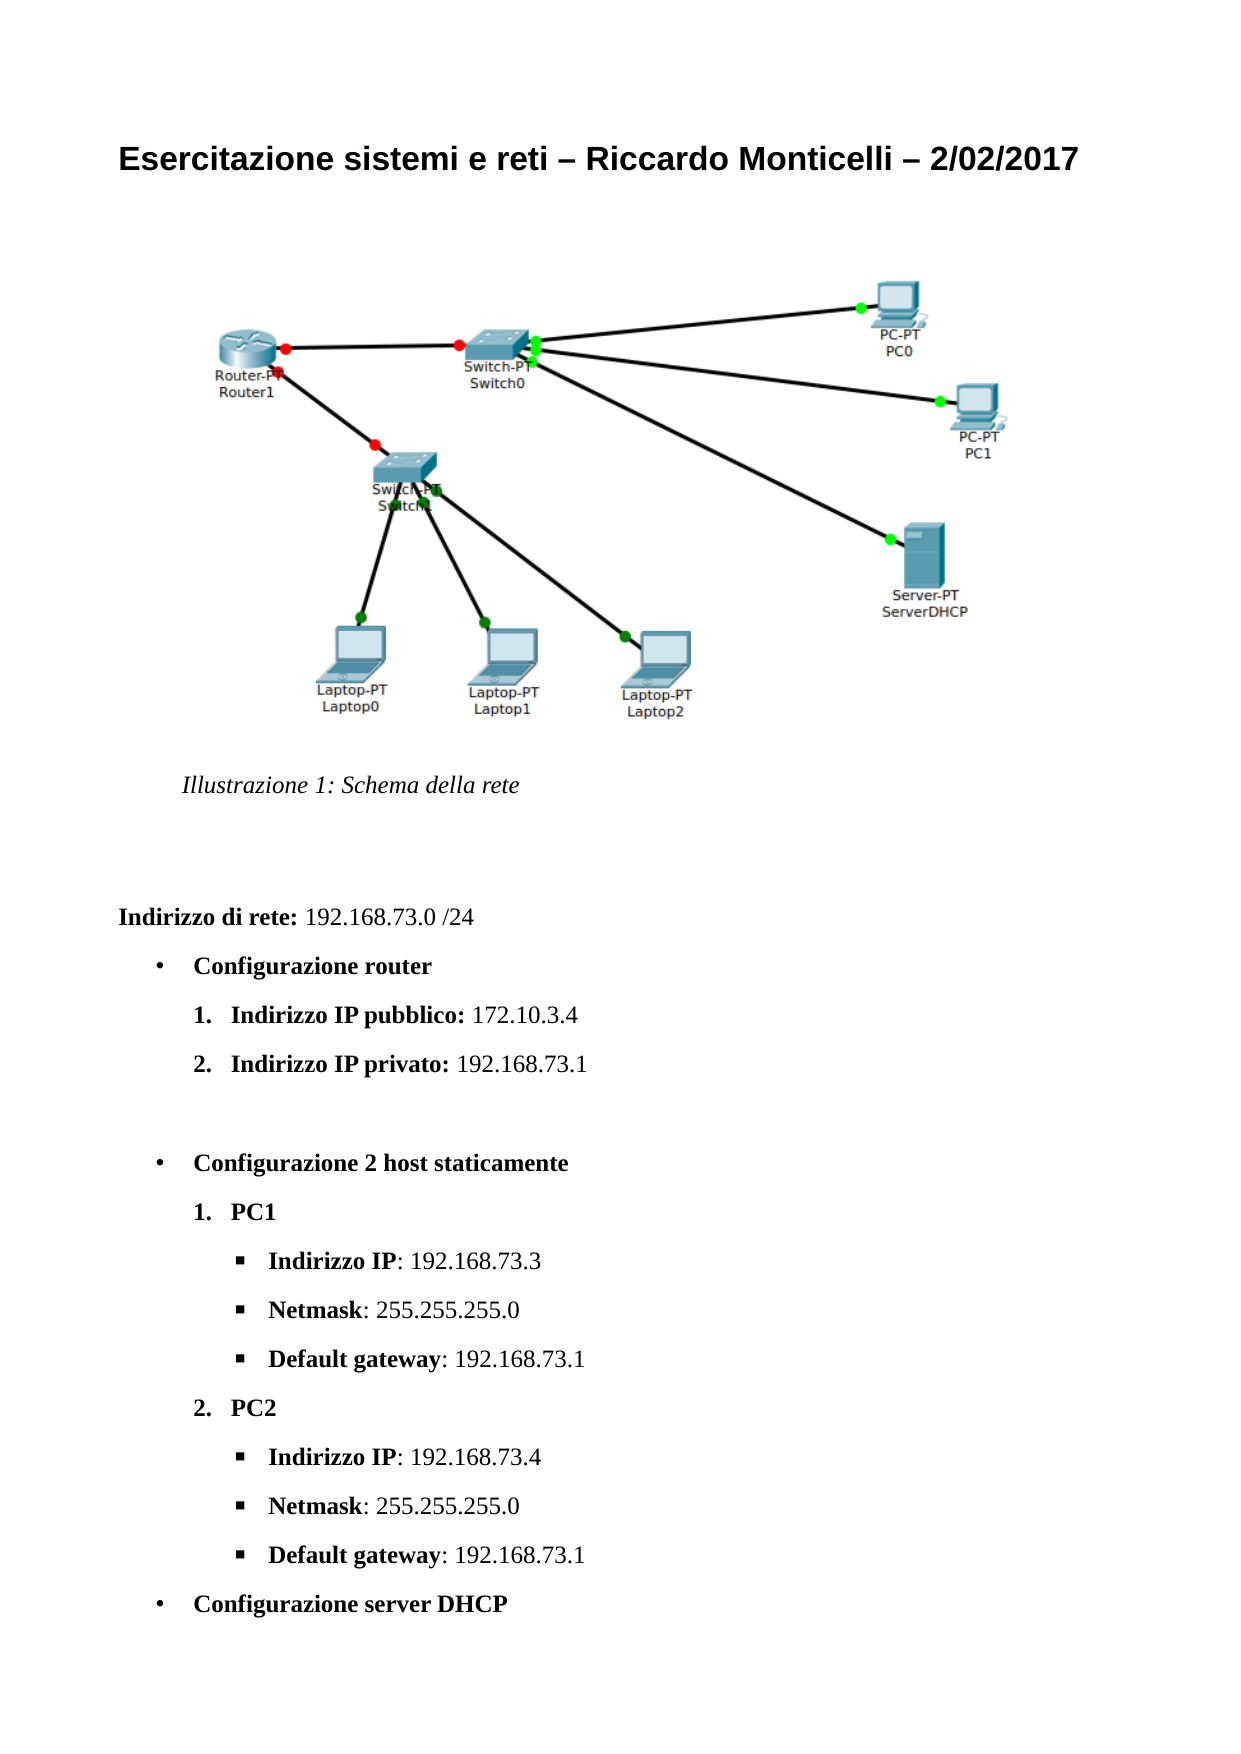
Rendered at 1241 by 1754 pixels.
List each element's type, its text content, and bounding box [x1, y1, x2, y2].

list Indirizzo IP: 192.168.73.3 [231, 1246, 1122, 1274]
list PC1 [193, 1197, 1122, 1225]
text Indirizzo di rete: 192.168.73.0 /24 [118, 902, 1122, 931]
list Indirizzo IP pubblico: 172.10.3.4 [193, 1000, 1122, 1029]
list Default gateway: 192.168.73.1 [231, 1540, 1122, 1569]
list Configurazione 2 host staticamente [156, 1148, 1122, 1176]
list Indirizzo IP: 192.168.73.4 [231, 1442, 1122, 1471]
list Configurazione router [156, 951, 1122, 980]
list Netmask: 255.255.255.0 [231, 1295, 1122, 1323]
picture [181, 251, 1059, 770]
list Default gateway: 192.168.73.1 [231, 1344, 1122, 1373]
text Illustrazione 1: Schema della rete [182, 770, 1058, 798]
subtitle Esercitazione sistemi e reti – Riccardo Monticelli – 2/02/2017 [118, 139, 1122, 178]
list Netmask: 255.255.255.0 [231, 1491, 1122, 1520]
list Indirizzo IP privato: 192.168.73.1 [193, 1049, 1122, 1078]
list Configurazione server DHCP [156, 1589, 1122, 1618]
list PC2 [193, 1393, 1122, 1422]
